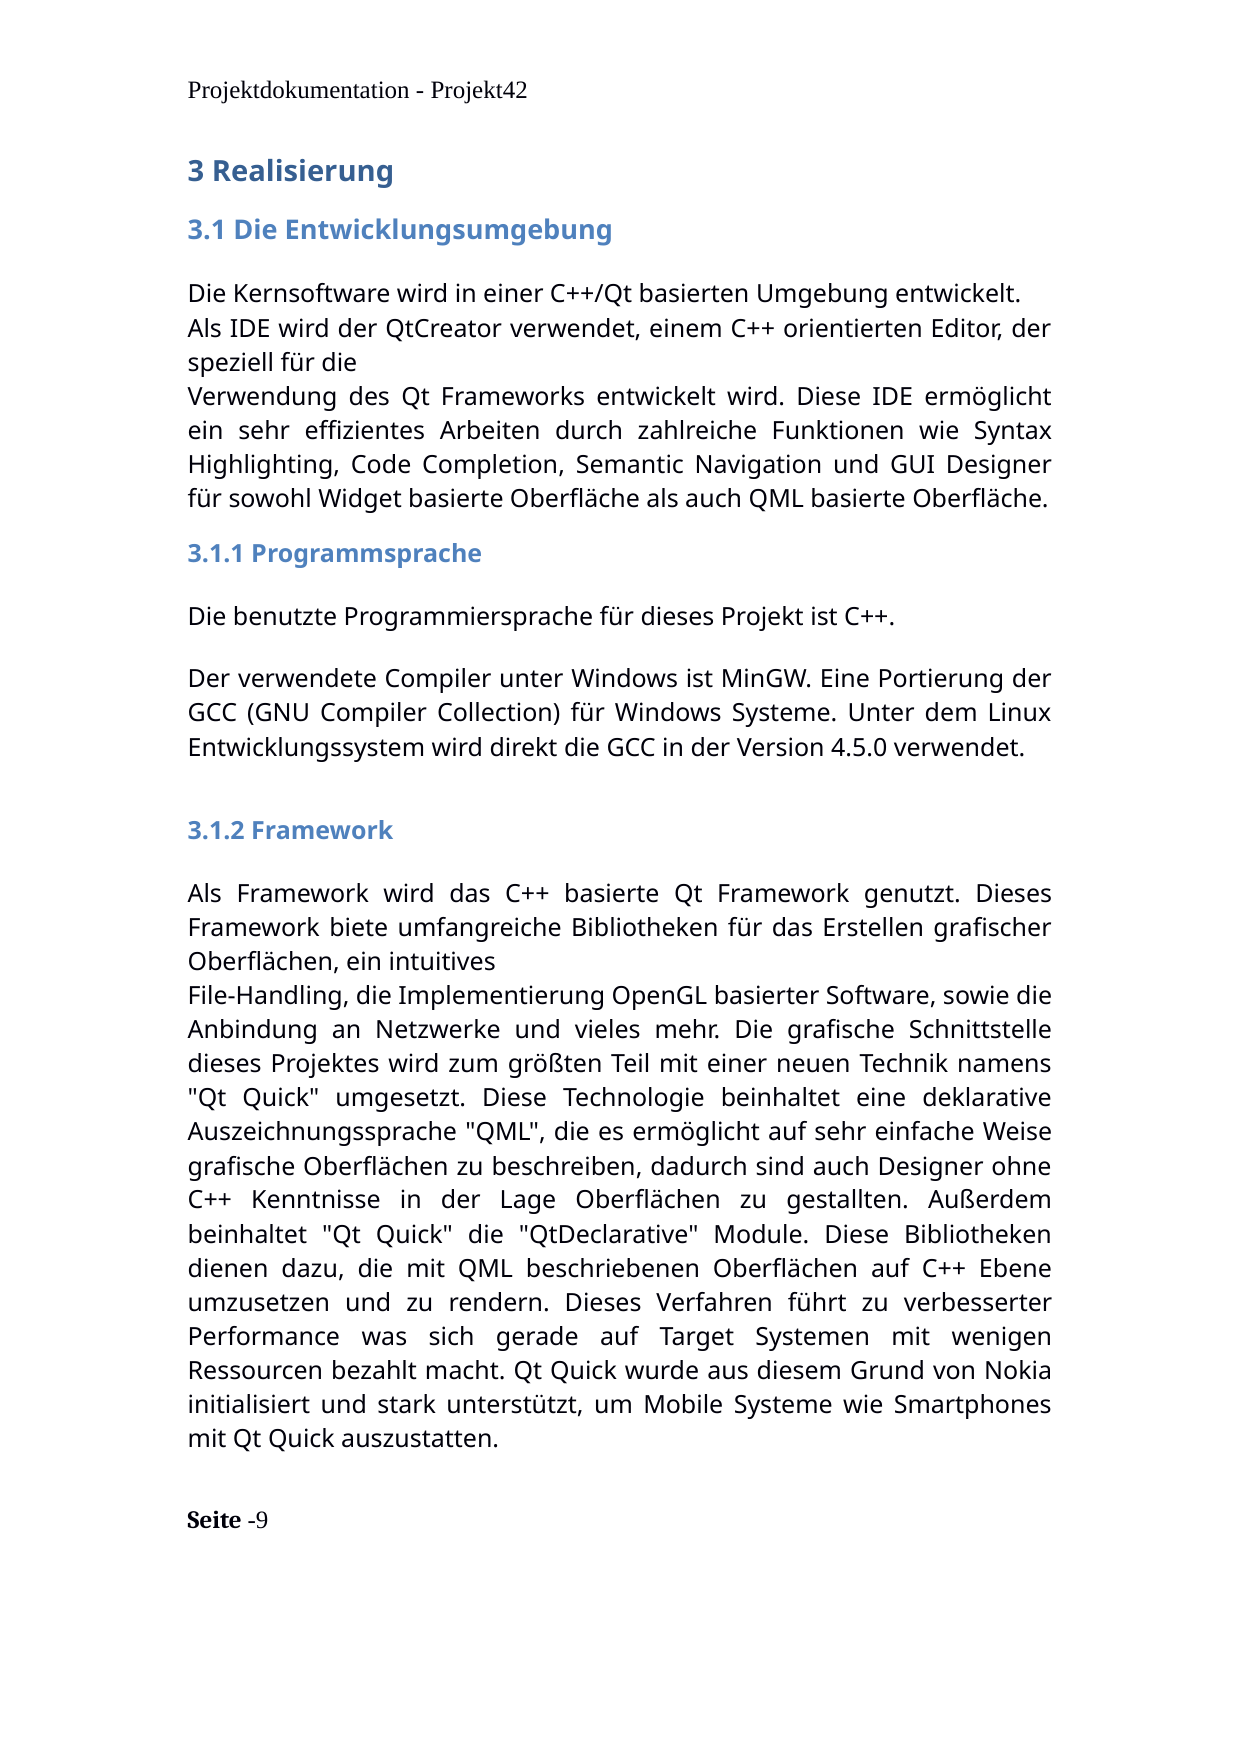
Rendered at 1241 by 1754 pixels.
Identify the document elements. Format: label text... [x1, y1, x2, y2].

subtitle 3.1.1 Programmsprache [187, 535, 1053, 569]
text Verwendung des Qt Frameworks entwickelt wird. Diese IDE ermöglicht ein sehr effizientes Arbeiten durch zahlreiche Funktionen wie Syntax Highlighting, Code Completion, Semantic Navigation und GUI Designer für sowohl Widget basierte Oberfläche als auch QML basierte Oberfläche. [187, 378, 1053, 514]
subtitle 3.1.2 Framework [187, 813, 1053, 847]
subtitle 3 Realisierung [187, 150, 1053, 190]
text Der verwendete Compiler unter Windows ist MinGW. Eine Portierung der GCC (GNU Compiler Collection) für Windows Systeme. Unter dem Linux Entwicklungssystem wird direkt die GCC in der Version 4.5.0 verwendet. [187, 661, 1053, 763]
text Als Framework wird das C++ basierte Qt Framework genutzt. Dieses Framework biete umfangreiche Bibliotheken für das Erstellen grafischer Oberflächen, ein intuitives [187, 876, 1053, 978]
subtitle 3.1 Die Entwicklungsumgebung [187, 211, 1053, 247]
text Als IDE wird der QtCreator verwendet, einem C++ orientierten Editor, der speziell für die [187, 310, 1053, 378]
text Die Kernsoftware wird in einer C++/Qt basierten Umgebung entwickelt. [187, 276, 1053, 310]
text Die benutzte Programmiersprache für dieses Projekt ist C++. [187, 598, 1053, 632]
text File-Handling, die Implementierung OpenGL basierter Software, sowie die Anbindung an Netzwerke und vieles mehr. Die grafische Schnittstelle dieses Projektes wird zum größten Teil mit einer neuen Technik namens "Qt Quick" umgesetzt. Diese Technologie beinhaltet eine deklarative Auszeichnungssprache "QML", die es ermöglicht auf sehr einfache Weise grafische Oberflächen zu beschreiben, dadurch sind auch Designer ohne C++ Kenntnisse in der Lage Oberflächen zu gestallten. Außerdem beinhaltet "Qt Quick" die "QtDeclarative" Module. Diese Bibliotheken dienen dazu, die mit QML beschriebenen Oberflächen auf C++ Ebene umzusetzen und zu rendern. Dieses Verfahren führt zu verbesserter Performance was sich gerade auf Target Systemen mit wenigen Ressourcen bezahlt macht. Qt Quick wurde aus diesem Grund von Nokia initialisiert und stark unterstützt, um Mobile Systeme wie Smartphones mit Qt Quick auszustatten. [187, 978, 1053, 1455]
